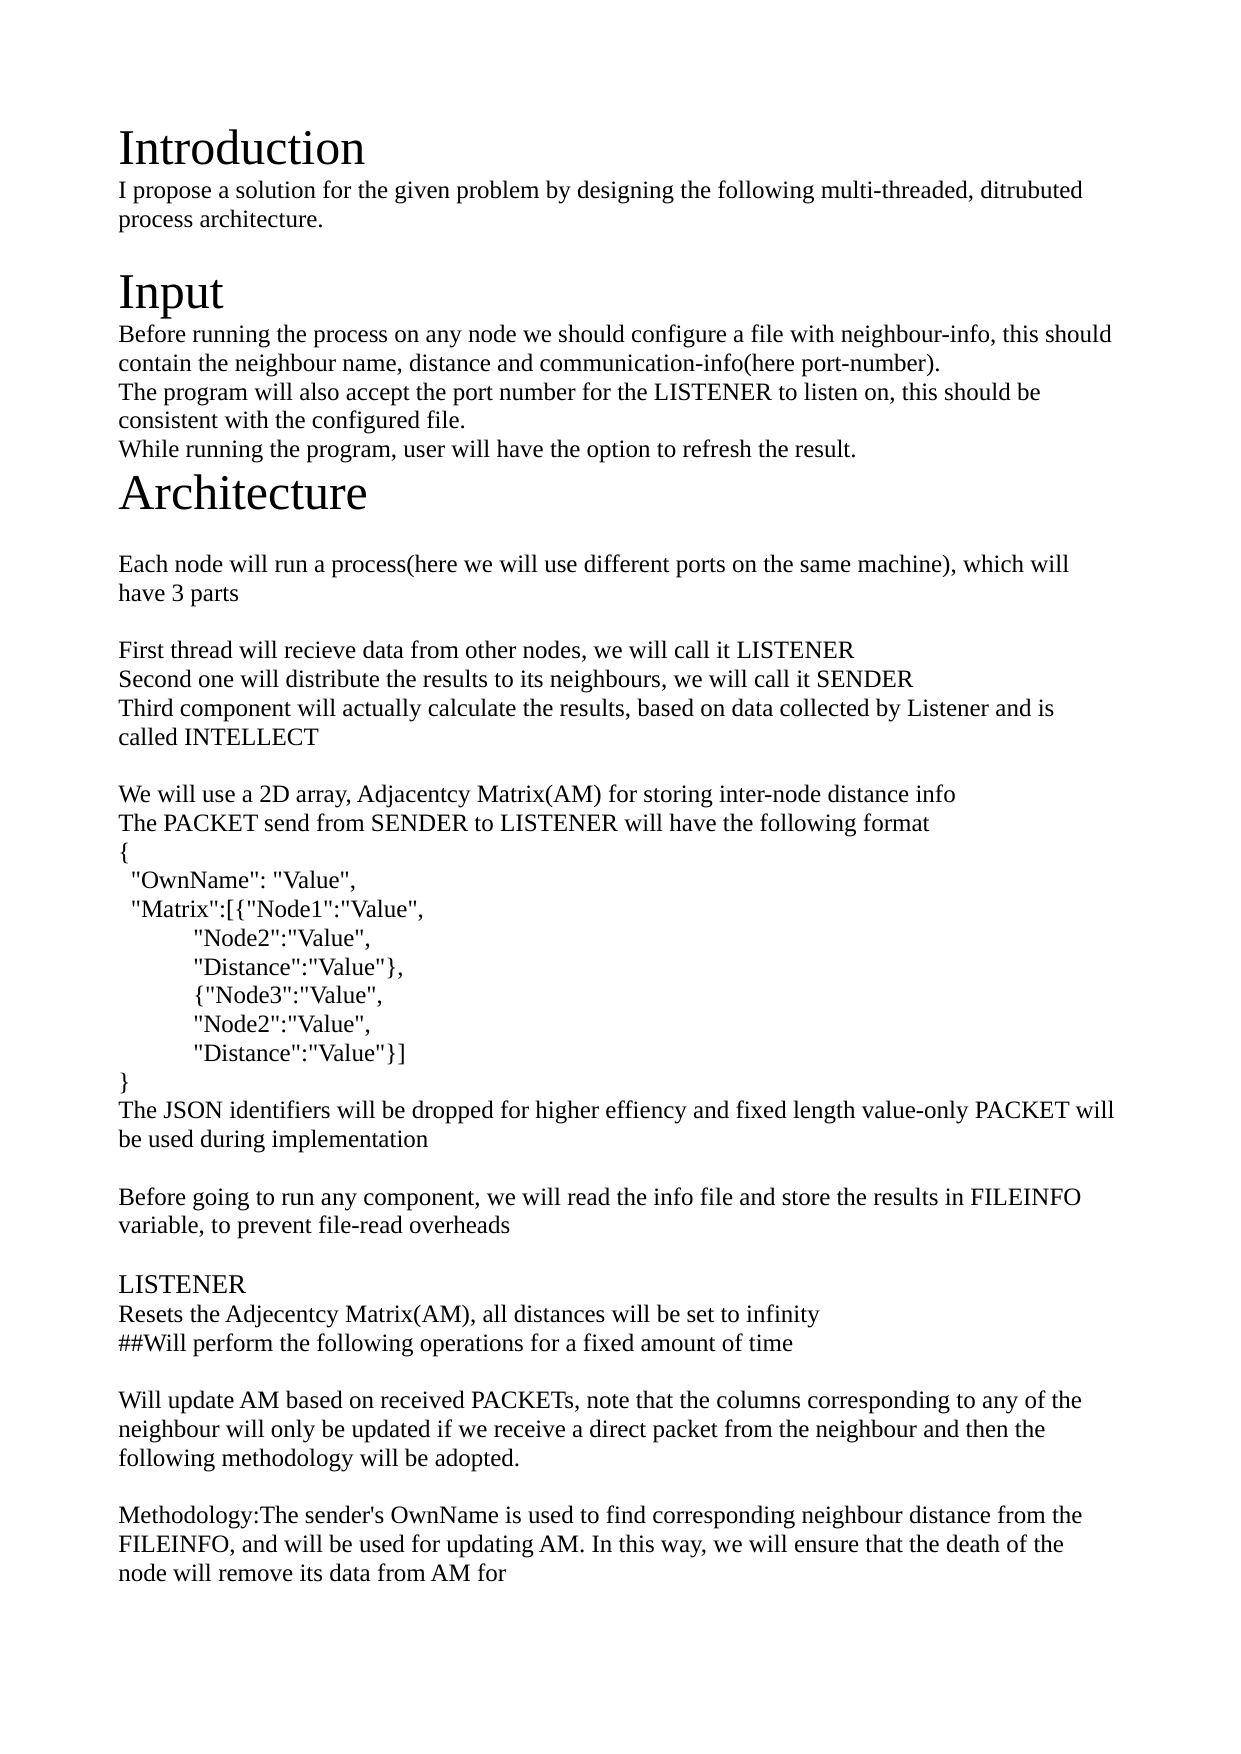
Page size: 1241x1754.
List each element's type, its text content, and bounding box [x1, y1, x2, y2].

text } [118, 1067, 1116, 1096]
text Second one will distribute the results to its neighbours, we will call it SENDER [118, 664, 1116, 693]
text The program will also accept the port number for the LISTENER to listen on, this should be consistent with the configured file. [118, 377, 1116, 434]
text Input [118, 262, 1116, 319]
text Before going to run any component, we will read the info file and store the results in FILEINFO variable, to prevent file-read overheads [118, 1182, 1116, 1239]
text "Matrix":[{"Node1":"Value", [118, 894, 1116, 923]
text Each node will run a process(here we will use different ports on the same machine), which will have 3 parts [118, 549, 1116, 607]
text "OwnName": "Value", [118, 866, 1116, 894]
text "Distance":"Value"}, [118, 952, 1116, 981]
text "Node2":"Value", [118, 1009, 1116, 1038]
text Methodology:The sender's OwnName is used to find corresponding neighbour distance from the FILEINFO, and will be used for updating AM. In this way, we will ensure that the death of the node will remove its data from AM for [118, 1501, 1116, 1587]
text "Node2":"Value", [118, 923, 1116, 952]
text Introduction [118, 118, 1116, 176]
text The PACKET send from SENDER to LISTENER will have the following format [118, 808, 1116, 837]
text ##Will perform the following operations for a fixed amount of time [118, 1328, 1116, 1357]
text LISTENER [118, 1268, 1116, 1299]
text Third component will actually calculate the results, based on data collected by Listener and is called INTELLECT [118, 693, 1116, 751]
text While running the program, user will have the option to refresh the result. [118, 434, 1116, 463]
text {"Node3":"Value", [118, 981, 1116, 1009]
text Architecture [118, 463, 1116, 521]
text First thread will recieve data from other nodes, we will call it LISTENER [118, 636, 1116, 664]
text { [118, 837, 1116, 866]
text Will update AM based on received PACKETs, note that the columns corresponding to any of the neighbour will only be updated if we receive a direct packet from the neighbour and then the following methodology will be adopted. [118, 1386, 1116, 1472]
text Resets the Adjecentcy Matrix(AM), all distances will be set to infinity [118, 1299, 1116, 1328]
text We will use a 2D array, Adjacentcy Matrix(AM) for storing inter-node distance info [118, 779, 1116, 808]
text "Distance":"Value"}] [118, 1038, 1116, 1067]
text Before running the process on any node we should configure a file with neighbour-info, this should contain the neighbour name, distance and communication-info(here port-number). [118, 319, 1116, 377]
text The JSON identifiers will be dropped for higher effiency and fixed length value-only PACKET will be used during implementation [118, 1096, 1116, 1153]
text I propose a solution for the given problem by designing the following multi-threaded, ditrubuted process architecture. [118, 176, 1116, 233]
